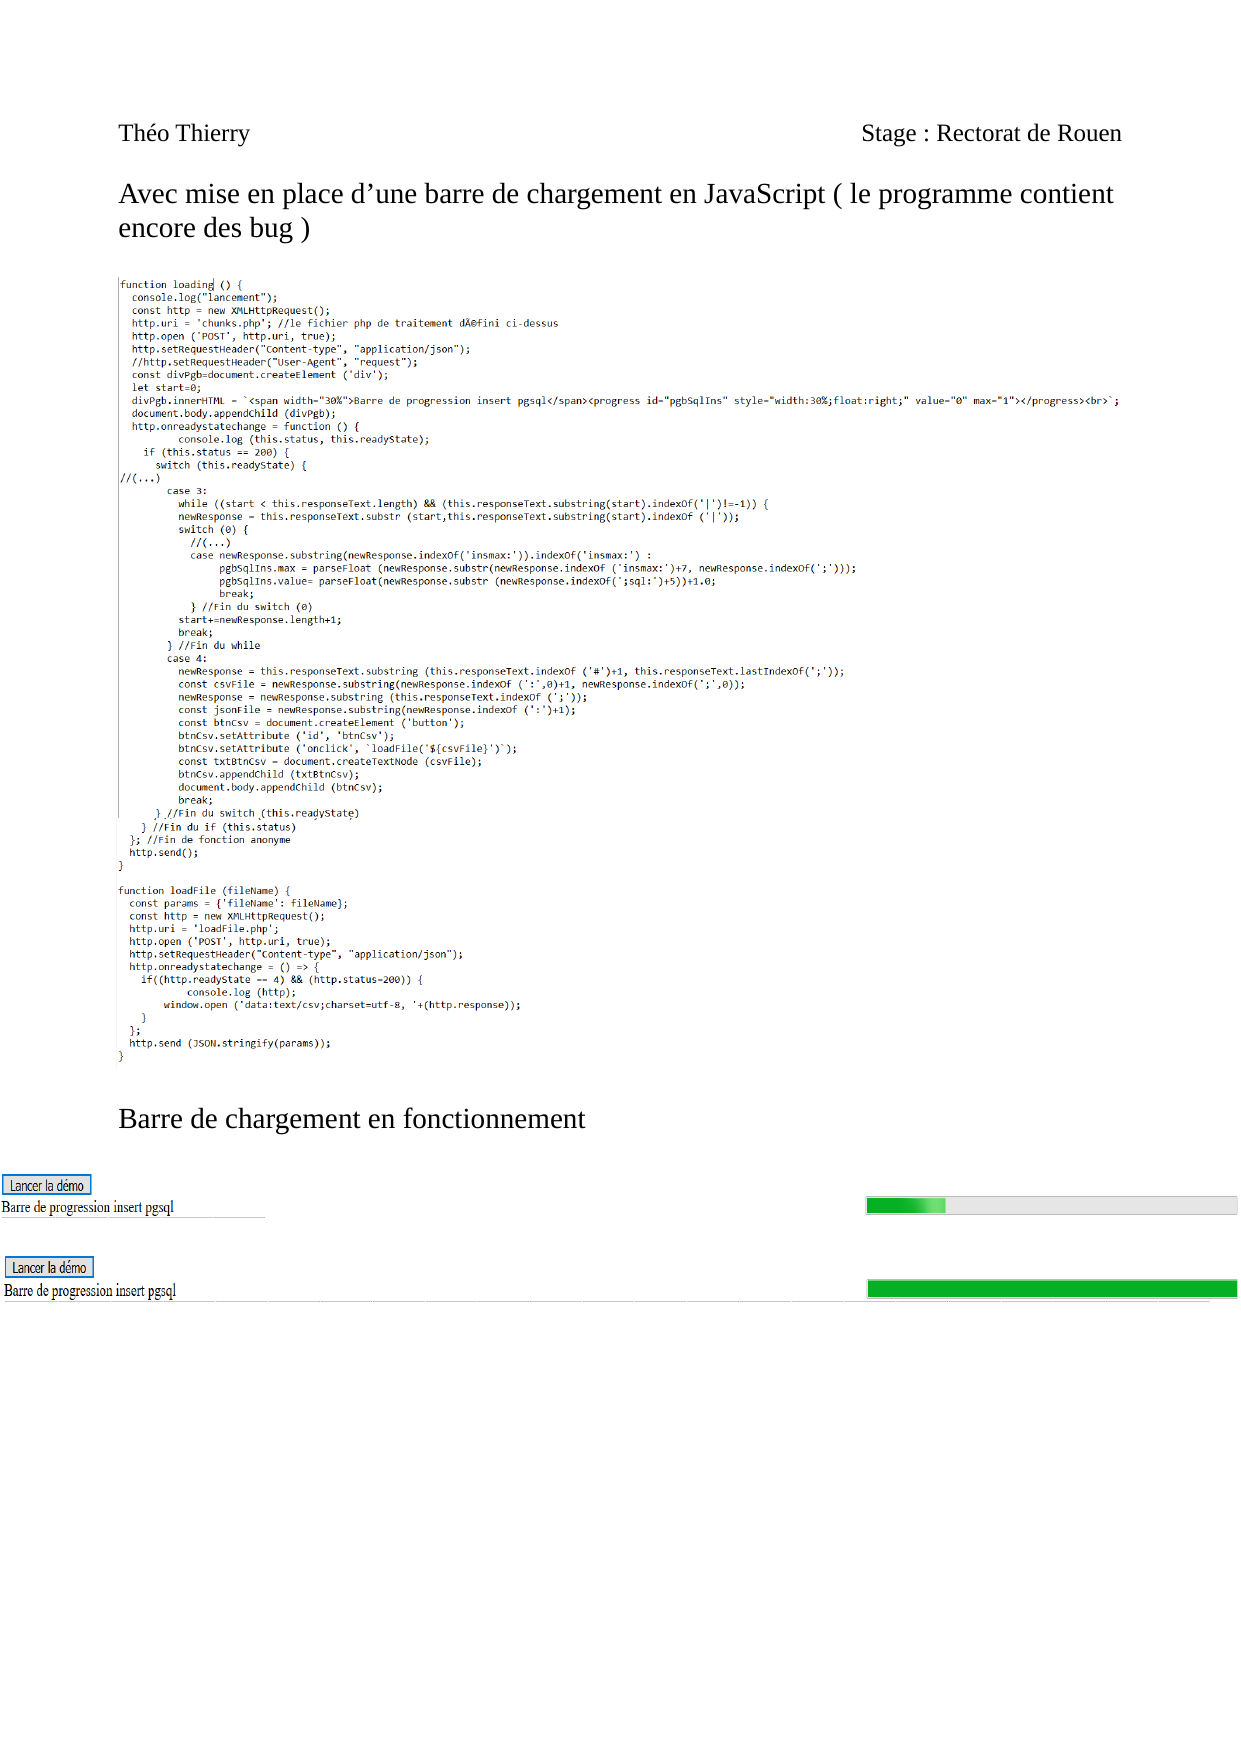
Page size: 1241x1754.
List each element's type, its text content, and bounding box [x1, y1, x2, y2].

picture [116, 277, 1123, 1068]
picture [0, 1248, 1241, 1302]
text [118, 1302, 1122, 1335]
text [118, 1218, 1122, 1248]
picture [0, 1167, 1241, 1218]
text Avec mise en place d’une barre de chargement en JavaScript ( le programme contient encore des bug ) [118, 176, 1122, 243]
text Barre de chargement en fonctionnement [118, 819, 1122, 1167]
